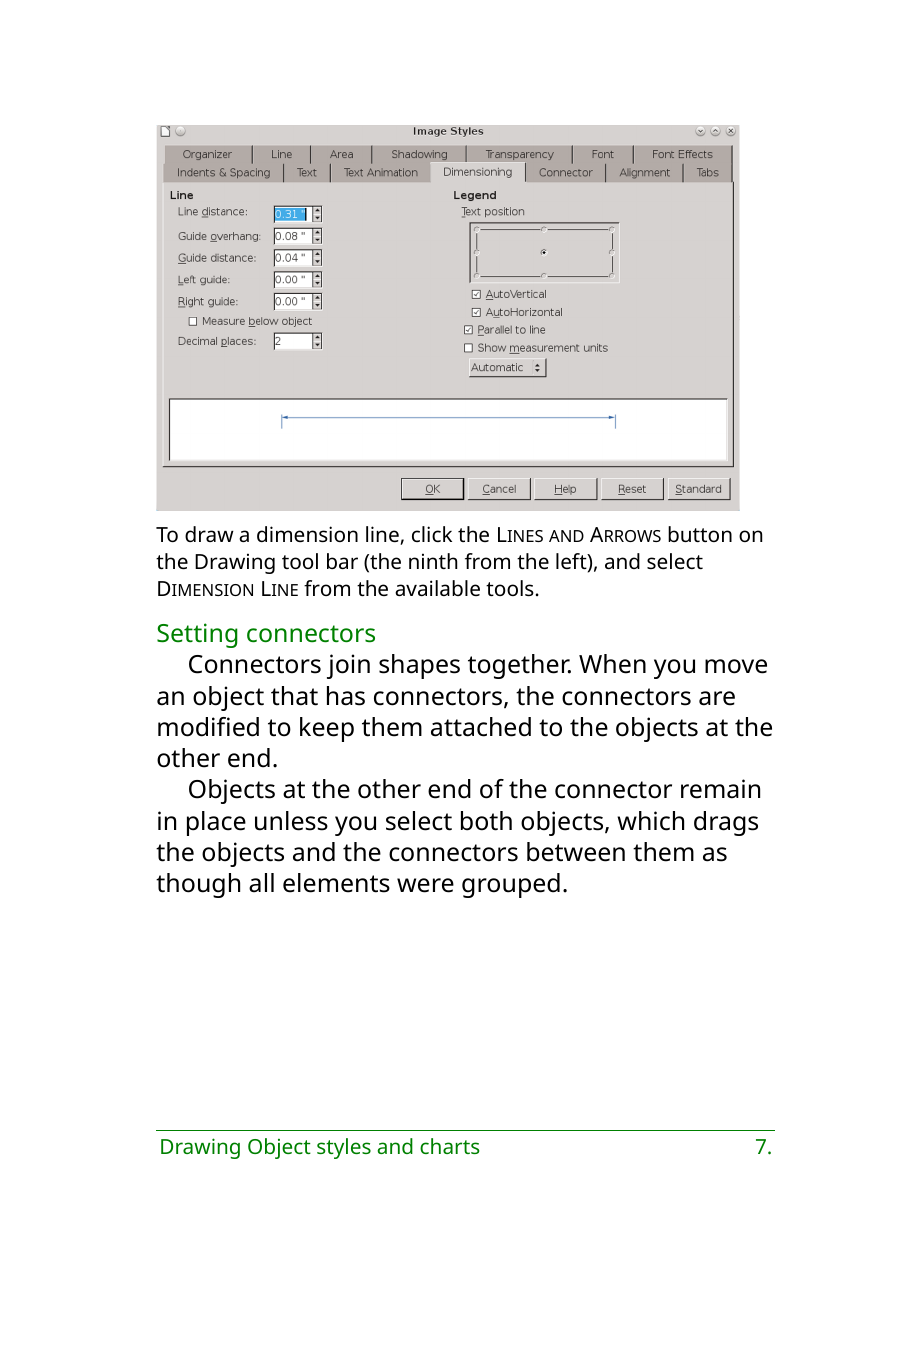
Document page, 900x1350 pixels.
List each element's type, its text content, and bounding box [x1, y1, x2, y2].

subtitle Setting connectors [156, 618, 775, 649]
text Objects at the other end of the connector remain in place unless you select both objects, which drags the objects and the connectors between them as though all elements were grouped. [156, 774, 775, 899]
picture [156, 125, 740, 511]
text Connectors join shapes together. When you move an object that has connectors, the connectors are modified to keep them attached to the objects at the other end. [156, 649, 775, 774]
table_cell To draw a dimension line, click the Lines and Arrows button on the Drawing tool bar (the ninth from the left), and select Dimension Line from the available tools. [156, 513, 775, 602]
table_header [156, 125, 775, 513]
